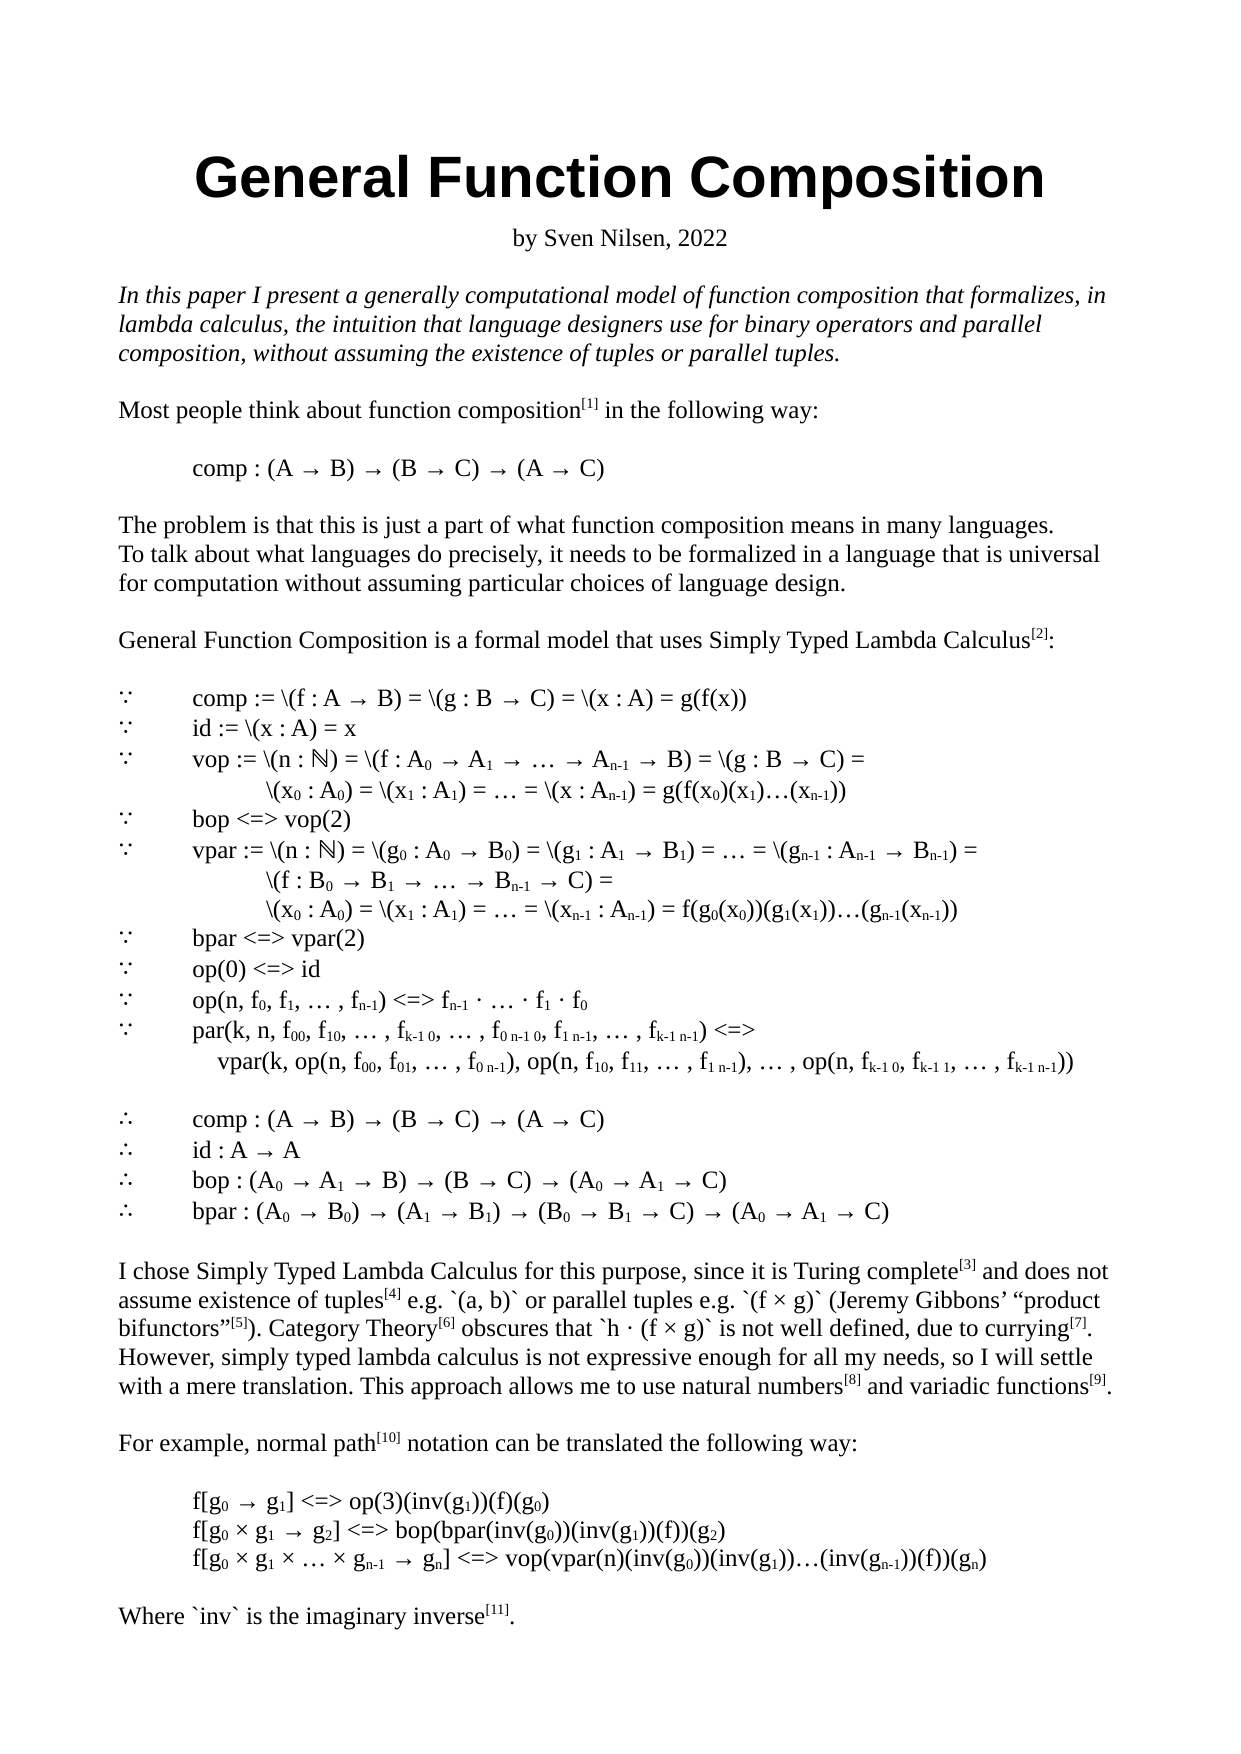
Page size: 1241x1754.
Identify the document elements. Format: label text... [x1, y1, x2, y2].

title General Function Composition [118, 143, 1122, 210]
text f[g0 × g1 × … × gn-1 → gn] <=> vop(vpar(n)(inv(g0))(inv(g1))…(inv(gn-1))(f))(gn) [118, 1543, 1122, 1572]
text ∴ bpar : (A0 → B0) → (A1 → B1) → (B0 → B1 → C) → (A0 → A1 → C) [118, 1196, 1122, 1227]
text For example, normal path[10] notation can be translated the following way: [118, 1428, 1122, 1457]
text ∵ vpar := \(n : ℕ) = \(g0 : A0 → B0) = \(g1 : A1 → B1) = … = \(gn-1 : An-1 → Bn-1) = \(f : B0 → B1 → … → Bn-1 → C) = \(x0 : A0) = \(x1 : A1) = … = \(xn-1 : An-1) = f(g0(x0))(g1(x1))…(gn-1(xn-1)) ∵ bpar <=> vpar(2) [118, 835, 1122, 954]
text General Function Composition is a formal model that uses Simply Typed Lambda Calculus[2]: [118, 625, 1122, 654]
text ∵ id := \(x : A) = x ∵ vop := \(n : ℕ) = \(f : A0 → A1 → … → An-1 → B) = \(g : B → C) = \(x0 : A0) = \(x1 : A1) = … = \(x : An-1) = g(f(x0)(x1)…(xn-1)) ∵ bop <=> vop(2) [118, 713, 1122, 835]
text I chose Simply Typed Lambda Calculus for this purpose, since it is Turing complete[3] and does not assume existence of tuples[4] e.g. `(a, b)` or parallel tuples e.g. `(f × g)` (Jeremy Gibbons’ “product bifunctors”[5]). Category Theory[6] obscures that `h · (f × g)` is not well defined, due to currying[7]. However, simply typed lambda calculus is not expressive enough for all my needs, so I will settle with a mere translation. This approach allows me to use natural numbers[8] and variadic functions[9]. [118, 1256, 1122, 1400]
text ∵ par(k, n, f00, f10, … , fk-1 0, … , f0 n-1 0, f1 n-1, … , fk-1 n-1) <=> vpar(k, op(n, f00, f01, … , f0 n-1), op(n, f10, f11, … , f1 n-1), … , op(n, fk-1 0, fk-1 1, … , fk-1 n-1)) [118, 1016, 1122, 1104]
text The problem is that this is just a part of what function composition means in many languages. To talk about what languages do precisely, it needs to be formalized in a language that is universal for computation without assuming particular choices of language design. [118, 510, 1122, 596]
text f[g0 → g1] <=> op(3)(inv(g1))(f)(g0) [118, 1486, 1122, 1515]
text ∵ comp := \(f : A → B) = \(g : B → C) = \(x : A) = g(f(x)) [118, 683, 1122, 713]
text Most people think about function composition[1] in the following way: [118, 395, 1122, 424]
text ∵ op(n, f0, f1, … , fn-1) <=> fn-1 · … · f1 · f0 [118, 985, 1122, 1016]
text Where `inv` is the imaginary inverse[11]. [118, 1601, 1122, 1630]
text ∵ op(0) <=> id [118, 954, 1122, 985]
text comp : (A → B) → (B → C) → (A → C) [118, 453, 1122, 481]
text by Sven Nilsen, 2022 [118, 223, 1122, 251]
text In this paper I present a generally computational model of function composition that formalizes, in lambda calculus, the intuition that language designers use for binary operators and parallel composition, without assuming the existence of tuples or parallel tuples. [118, 280, 1122, 366]
text f[g0 × g1 → g2] <=> bop(bpar(inv(g0))(inv(g1))(f))(g2) [118, 1515, 1122, 1543]
text ∴ comp : (A → B) → (B → C) → (A → C) ∴ id : A → A ∴ bop : (A0 → A1 → B) → (B → C) → (A0 → A1 → C) [118, 1104, 1122, 1196]
